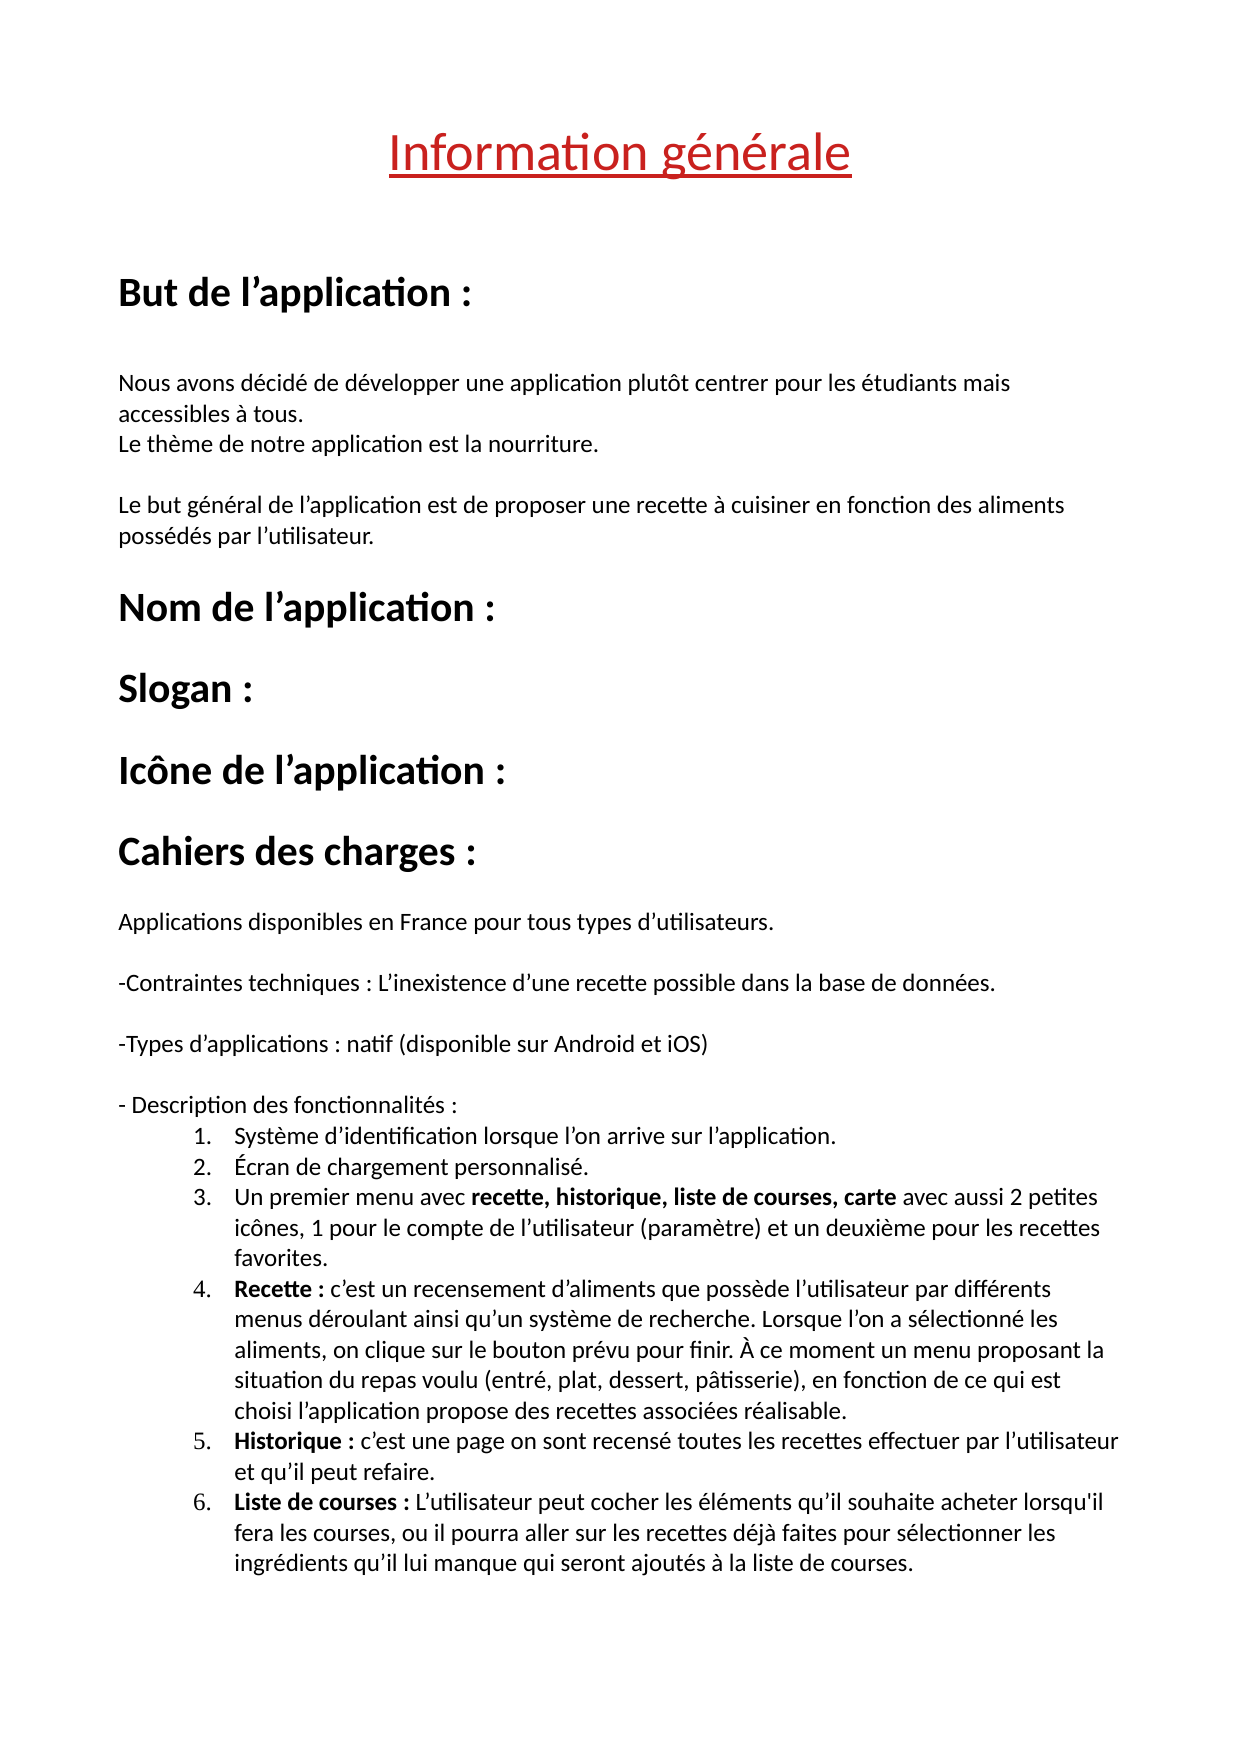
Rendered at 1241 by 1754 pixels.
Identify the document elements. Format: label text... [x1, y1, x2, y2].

list Historique : c’est une page on sont recensé toutes les recettes effectuer par l’utilisateur et qu’il peut refaire. [193, 1425, 1122, 1486]
text Icône de l’application : [118, 744, 1122, 794]
text But de l’application : [118, 266, 1122, 317]
text -Types d’applications : natif (disponible sur Android et iOS) [118, 1028, 1122, 1059]
list Liste de courses : L’utilisateur peut cocher les éléments qu’il souhaite acheter lorsqu'il fera les courses, ou il pourra aller sur les recettes déjà faites pour sélectionner les ingrédients qu’il lui manque qui seront ajoutés à la liste de courses. [193, 1486, 1122, 1578]
text Applications disponibles en France pour tous types d’utilisateurs. [118, 906, 1122, 937]
text - Description des fonctionnalités : [118, 1089, 1122, 1120]
text Cahiers des charges : [118, 825, 1122, 876]
text Le but général de l’application est de proposer une recette à cuisiner en fonction des aliments possédés par l’utilisateur. [118, 489, 1122, 551]
text Nous avons décidé de développer une application plutôt centrer pour les étudiants mais accessibles à tous. [118, 367, 1122, 428]
text Slogan : [118, 662, 1122, 713]
text -Contraintes techniques : L’inexistence d’une recette possible dans la base de données. [118, 967, 1122, 998]
text Information générale [118, 118, 1122, 184]
list Écran de chargement personnalisé. [193, 1151, 1122, 1181]
list Système d’identification lorsque l’on arrive sur l’application. [193, 1120, 1122, 1151]
list Recette : c’est un recensement d’aliments que possède l’utilisateur par différents menus déroulant ainsi qu’un système de recherche. Lorsque l’on a sélectionné les aliments, on clique sur le bouton prévu pour finir. À ce moment un menu proposant la situation du repas voulu (entré, plat, dessert, pâtisserie), en fonction de ce qui est choisi l’application propose des recettes associées réalisable. [193, 1273, 1122, 1425]
list Un premier menu avec recette, historique, liste de courses, carte avec aussi 2 petites icônes, 1 pour le compte de l’utilisateur (paramètre) et un deuxième pour les recettes favorites. [193, 1181, 1122, 1273]
text Nom de l’application : [118, 581, 1122, 632]
text Le thème de notre application est la nourriture. [118, 428, 1122, 459]
